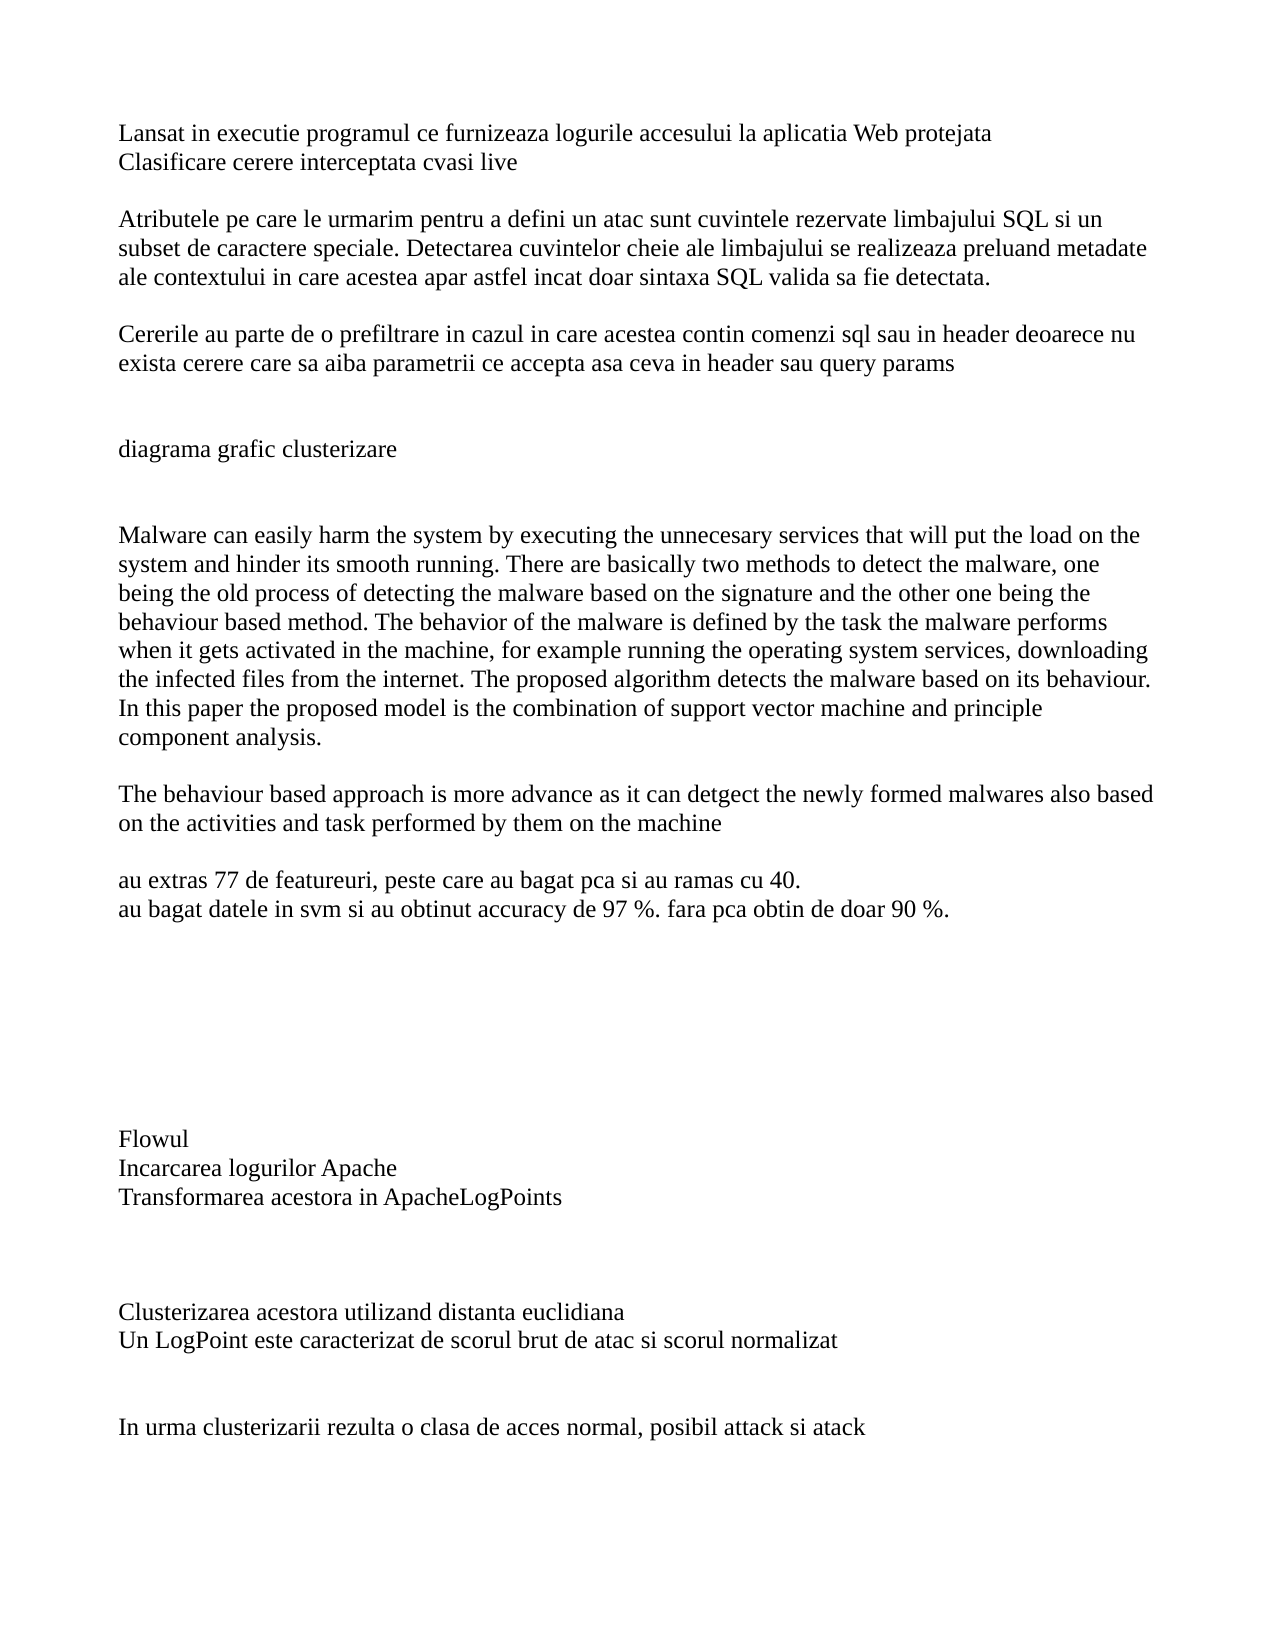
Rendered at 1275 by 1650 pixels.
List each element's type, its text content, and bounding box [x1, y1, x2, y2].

text diagrama grafic clusterizare [118, 434, 1157, 463]
text Clusterizarea acestora utilizand distanta euclidiana [118, 1297, 1157, 1326]
text au bagat datele in svm si au obtinut accuracy de 97 %. fara pca obtin de doar 90 %. [118, 894, 1157, 923]
text Un LogPoint este caracterizat de scorul brut de atac si scorul normalizat [118, 1326, 1157, 1354]
text In urma clusterizarii rezulta o clasa de acces normal, posibil attack si atack [118, 1412, 1157, 1441]
text Transformarea acestora in ApacheLogPoints [118, 1182, 1157, 1211]
text Flowul [118, 1124, 1157, 1153]
text Lansat in executie programul ce furnizeaza logurile accesului la aplicatia Web protejata [118, 118, 1157, 147]
text Malware can easily harm the system by executing the unnecesary services that will put the load on the system and hinder its smooth running. There are basically two methods to detect the malware, one being the old process of detecting the malware based on the signature and the other one being the behaviour based method. The behavior of the malware is defined by the task the malware performs when it gets activated in the machine, for example running the operating system services, downloading the infected files from the internet. The proposed algorithm detects the malware based on its behaviour. In this paper the proposed model is the combination of support vector machine and principle component analysis. [118, 521, 1157, 751]
text The behaviour based approach is more advance as it can detgect the newly formed malwares also based on the activities and task performed by them on the machine [118, 779, 1157, 837]
text Atributele pe care le urmarim pentru a defini un atac sunt cuvintele rezervate limbajului SQL si un subset de caractere speciale. Detectarea cuvintelor cheie ale limbajului se realizeaza preluand metadate ale contextului in care acestea apar astfel incat doar sintaxa SQL valida sa fie detectata. [118, 204, 1157, 291]
text Cererile au parte de o prefiltrare in cazul in care acestea contin comenzi sql sau in header deoarece nu exista cerere care sa aiba parametrii ce accepta asa ceva in header sau query params [118, 319, 1157, 377]
text Incarcarea logurilor Apache [118, 1153, 1157, 1182]
text Clasificare cerere interceptata cvasi live [118, 147, 1157, 176]
text au extras 77 de featureuri, peste care au bagat pca si au ramas cu 40. [118, 866, 1157, 894]
